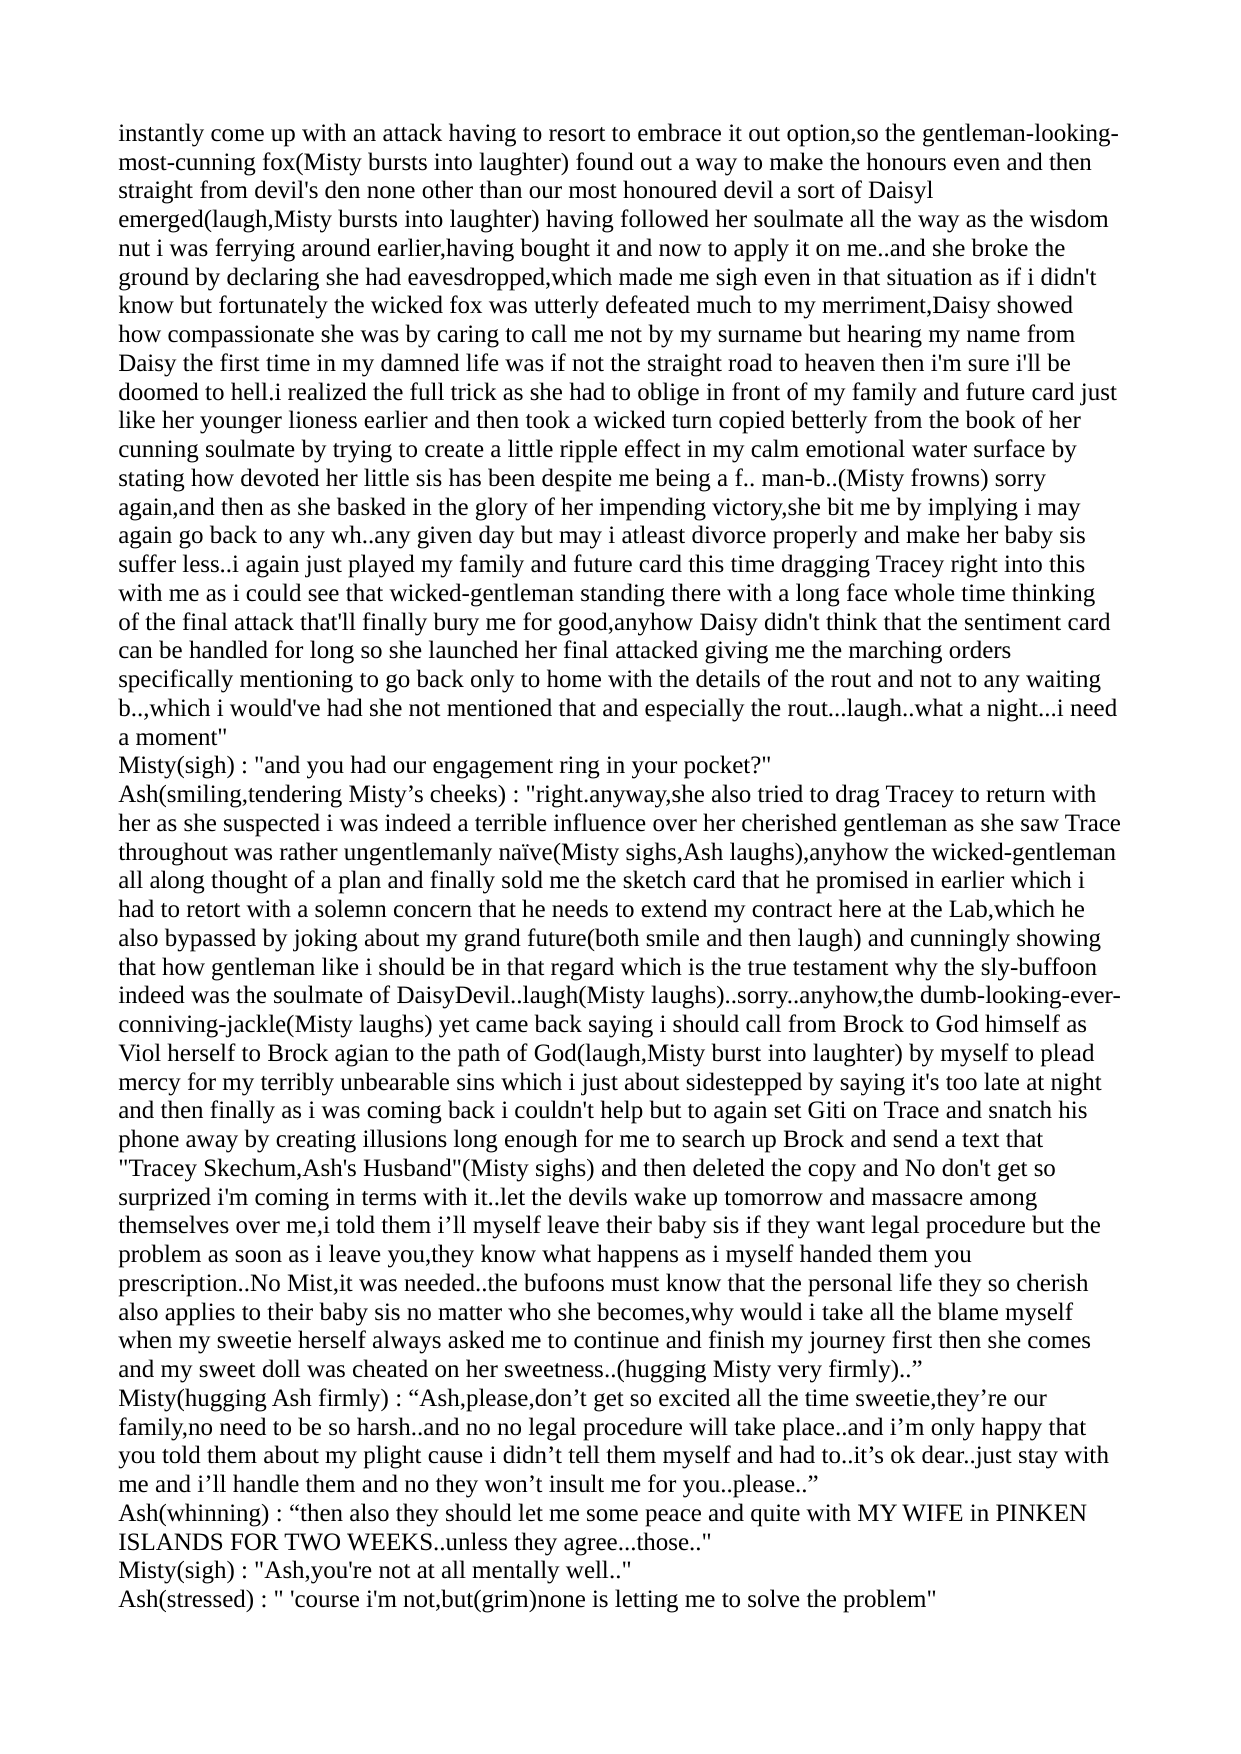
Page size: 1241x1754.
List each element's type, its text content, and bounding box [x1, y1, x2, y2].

text throughout was rather ungentlemanly naïve(Misty sighs,Ash laughs),anyhow the wicked-gentleman all along thought of a plan and finally sold me the sketch card that he promised in earlier which i had to retort with a solemn concern that he needs to extend my contract here at the Lab,which he also bypassed by joking about my grand future(both smile and then laugh) and cunningly showing that how gentleman like i should be in that regard which is the true testament why the sly-buffoon indeed was the soulmate of DaisyDevil..laugh(Misty laughs)..sorry..anyhow,the dumb-looking-ever-conniving-jackle(Misty laughs) yet came back saying i should call from Brock to God himself as Viol herself to Brock agian to the path of God(laugh,Misty burst into laughter) by myself to plead mercy for my terribly unbearable sins which i just about sidestepped by saying it's too late at night and then finally as i was coming back i couldn't help but to again set Giti on Trace and snatch his phone away by creating illusions long enough for me to search up Brock and send a text that "Tracey Skechum,Ash's Husband"(Misty sighs) and then deleted the copy and No don't get so surprized i'm coming in terms with it..let the devils wake up tomorrow and massacre among themselves over me,i told them i’ll myself leave their baby sis if they want legal procedure but the problem as soon as i leave you,they know what happens as i myself handed them you prescription..No Mist,it was needed..the bufoons must know that the personal life they so cherish also applies to their baby sis no matter who she becomes,why would i take all the blame myself when my sweetie herself always asked me to continue and finish my journey first then she comes and my sweet doll was cheated on her sweetness..(hugging Misty very firmly)..” [118, 837, 1122, 1383]
text Misty(hugging Ash firmly) : “Ash,please,don’t get so excited all the time sweetie,they’re our family,no need to be so harsh..and no no legal procedure will take place..and i’m only happy that you told them about my plight cause i didn’t tell them myself and had to..it’s ok dear..just stay with me and i’ll handle them and no they won’t insult me for you..please..” [118, 1383, 1122, 1498]
text Misty(sigh) : "Ash,you're not at all mentally well.." [118, 1556, 1122, 1584]
text Ash(smiling,tendering Misty’s cheeks) : "right.anyway,she also tried to drag Tracey to return with her as she suspected i was indeed a terrible influence over her cherished gentleman as she saw Trace [118, 779, 1122, 837]
text Misty(sigh) : "and you had our engagement ring in your pocket?" [118, 751, 1122, 779]
text instantly come up with an attack having to resort to embrace it out option,so the gentleman-looking-most-cunning fox(Misty bursts into laughter) found out a way to make the honours even and then straight from devil's den none other than our most honoured devil a sort of Daisyl emerged(laugh,Misty bursts into laughter) having followed her soulmate all the way as the wisdom nut i was ferrying around earlier,having bought it and now to apply it on me..and she broke the ground by declaring she had eavesdropped,which made me sigh even in that situation as if i didn't know but fortunately the wicked fox was utterly defeated much to my merriment,Daisy showed how compassionate she was by caring to call me not by my surname but hearing my name from Daisy the first time in my damned life was if not the straight road to heaven then i'm sure i'll be doomed to hell.i realized the full trick as she had to oblige in front of my family and future card just like her younger lioness earlier and then took a wicked turn copied betterly from the book of her cunning soulmate by trying to create a little ripple effect in my calm emotional water surface by stating how devoted her little sis has been despite me being a f.. man-b..(Misty frowns) sorry again,and then as she basked in the glory of her impending victory,she bit me by implying i may again go back to any wh..any given day but may i atleast divorce properly and make her baby sis suffer less..i again just played my family and future card this time dragging Tracey right into this with me as i could see that wicked-gentleman standing there with a long face whole time thinking of the final attack that'll finally bury me for good,anyhow Daisy didn't think that the sentiment card can be handled for long so she launched her final attacked giving me the marching orders specifically mentioning to go back only to home with the details of the rout and not to any waiting b..,which i would've had she not mentioned that and especially the rout...laugh..what a night...i need a moment" [118, 118, 1122, 751]
text Ash(stressed) : " 'course i'm not,but(grim)none is letting me to solve the problem" [118, 1584, 1122, 1613]
text Ash(whinning) : “then also they should let me some peace and quite with MY WIFE in PINKEN ISLANDS FOR TWO WEEKS..unless they agree...those.." [118, 1498, 1122, 1556]
